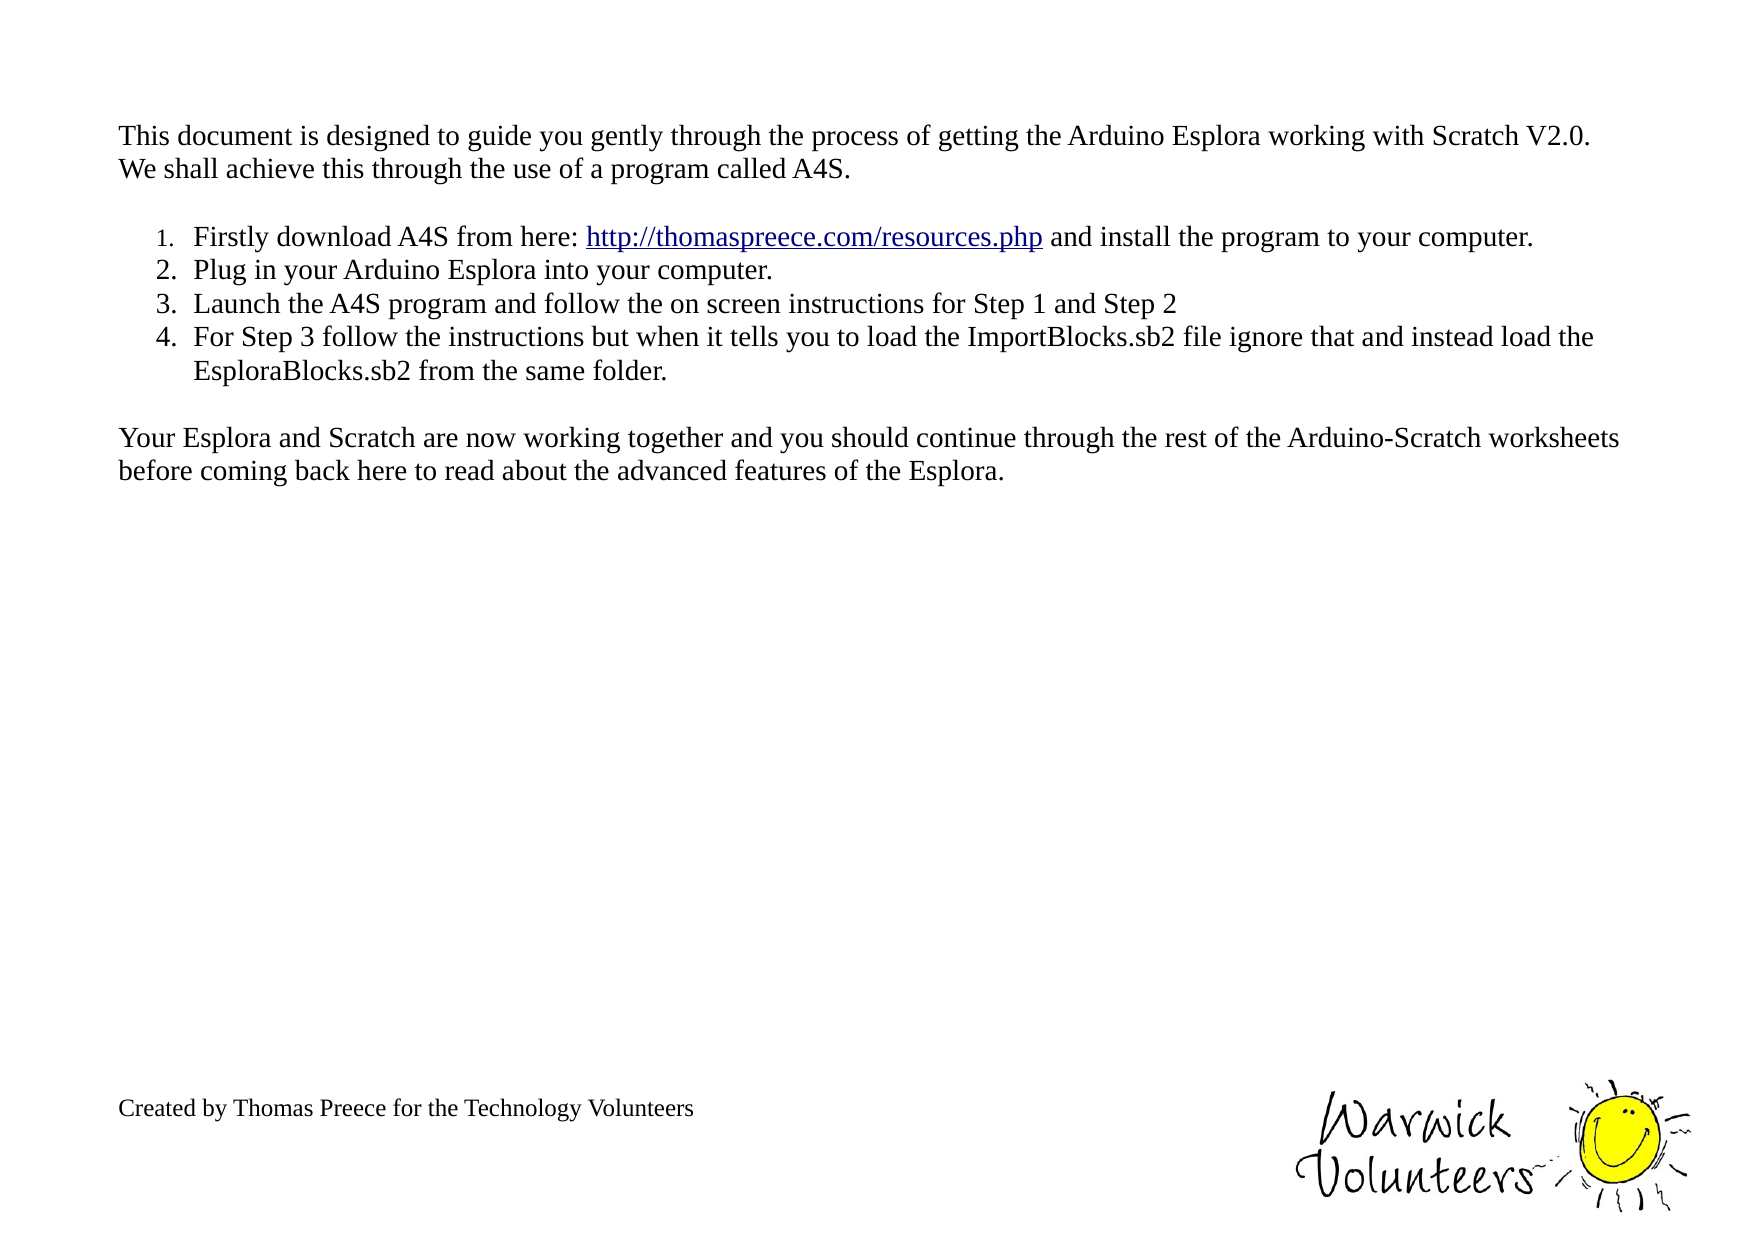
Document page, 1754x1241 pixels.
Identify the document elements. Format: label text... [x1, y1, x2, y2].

list Firstly download A4S from here: http://thomaspreece.com/resources.php and install the program to your computer. [156, 219, 1636, 252]
list For Step 3 follow the instructions but when it tells you to load the ImportBlocks.sb2 file ignore that and instead load the EsploraBlocks.sb2 from the same folder. [156, 319, 1636, 386]
list Plug in your Arduino Esplora into your computer. [156, 252, 1636, 286]
text This document is designed to guide you gently through the process of getting the Arduino Esplora working with Scratch V2.0. We shall achieve this through the use of a program called A4S. [118, 118, 1636, 185]
list Launch the A4S program and follow the on screen instructions for Step 1 and Step 2 [156, 286, 1636, 319]
text Your Esplora and Scratch are now working together and you should continue through the rest of the Arduino-Scratch worksheets before coming back here to read about the advanced features of the Esplora. [118, 420, 1636, 487]
